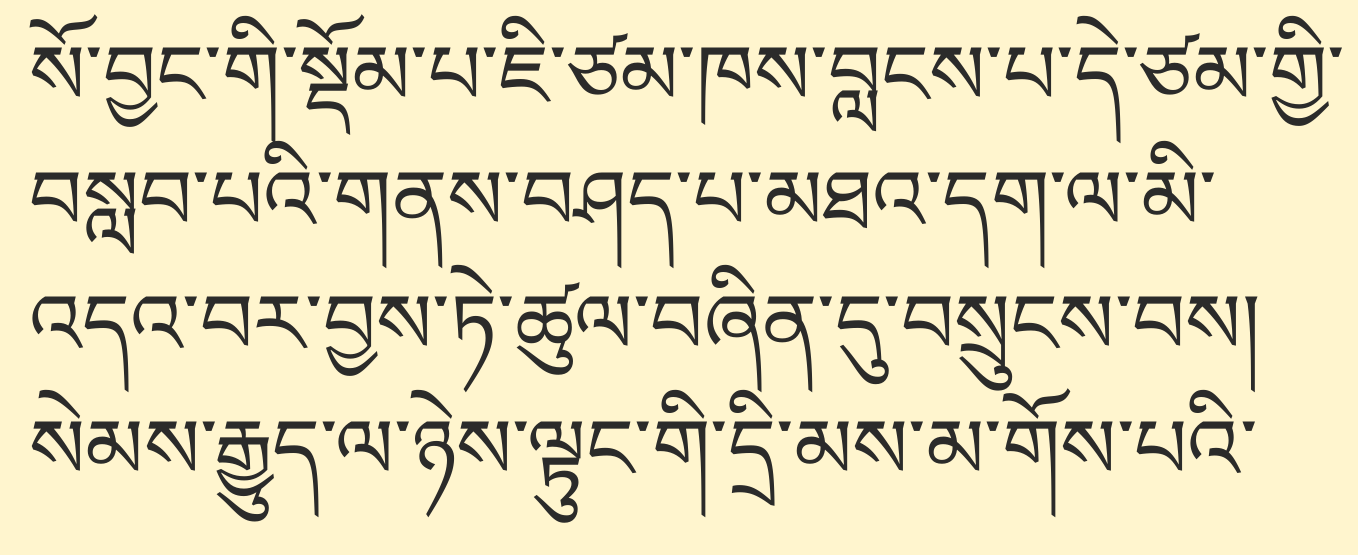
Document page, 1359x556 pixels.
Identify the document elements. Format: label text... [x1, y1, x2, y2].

text སོ་བྱང་གི་སྡོམ་པ་ཇི་ཙམ་ཁས་བླངས་པ་དེ་ཙམ་གྱི་བསླབ་པའི་གནས་བཤད་པ་མཐའ་དག་ལ་མི་འདའ་བར་བྱས་ཏེ་ཚུལ་བཞིན་དུ་བསྲུངས་བས། སེམས་རྒྱུད་ལ་ཉེས་ལྟུང་གི་དྲི་མས་མ་གོས་པའི་ [29, 29, 1346, 513]
